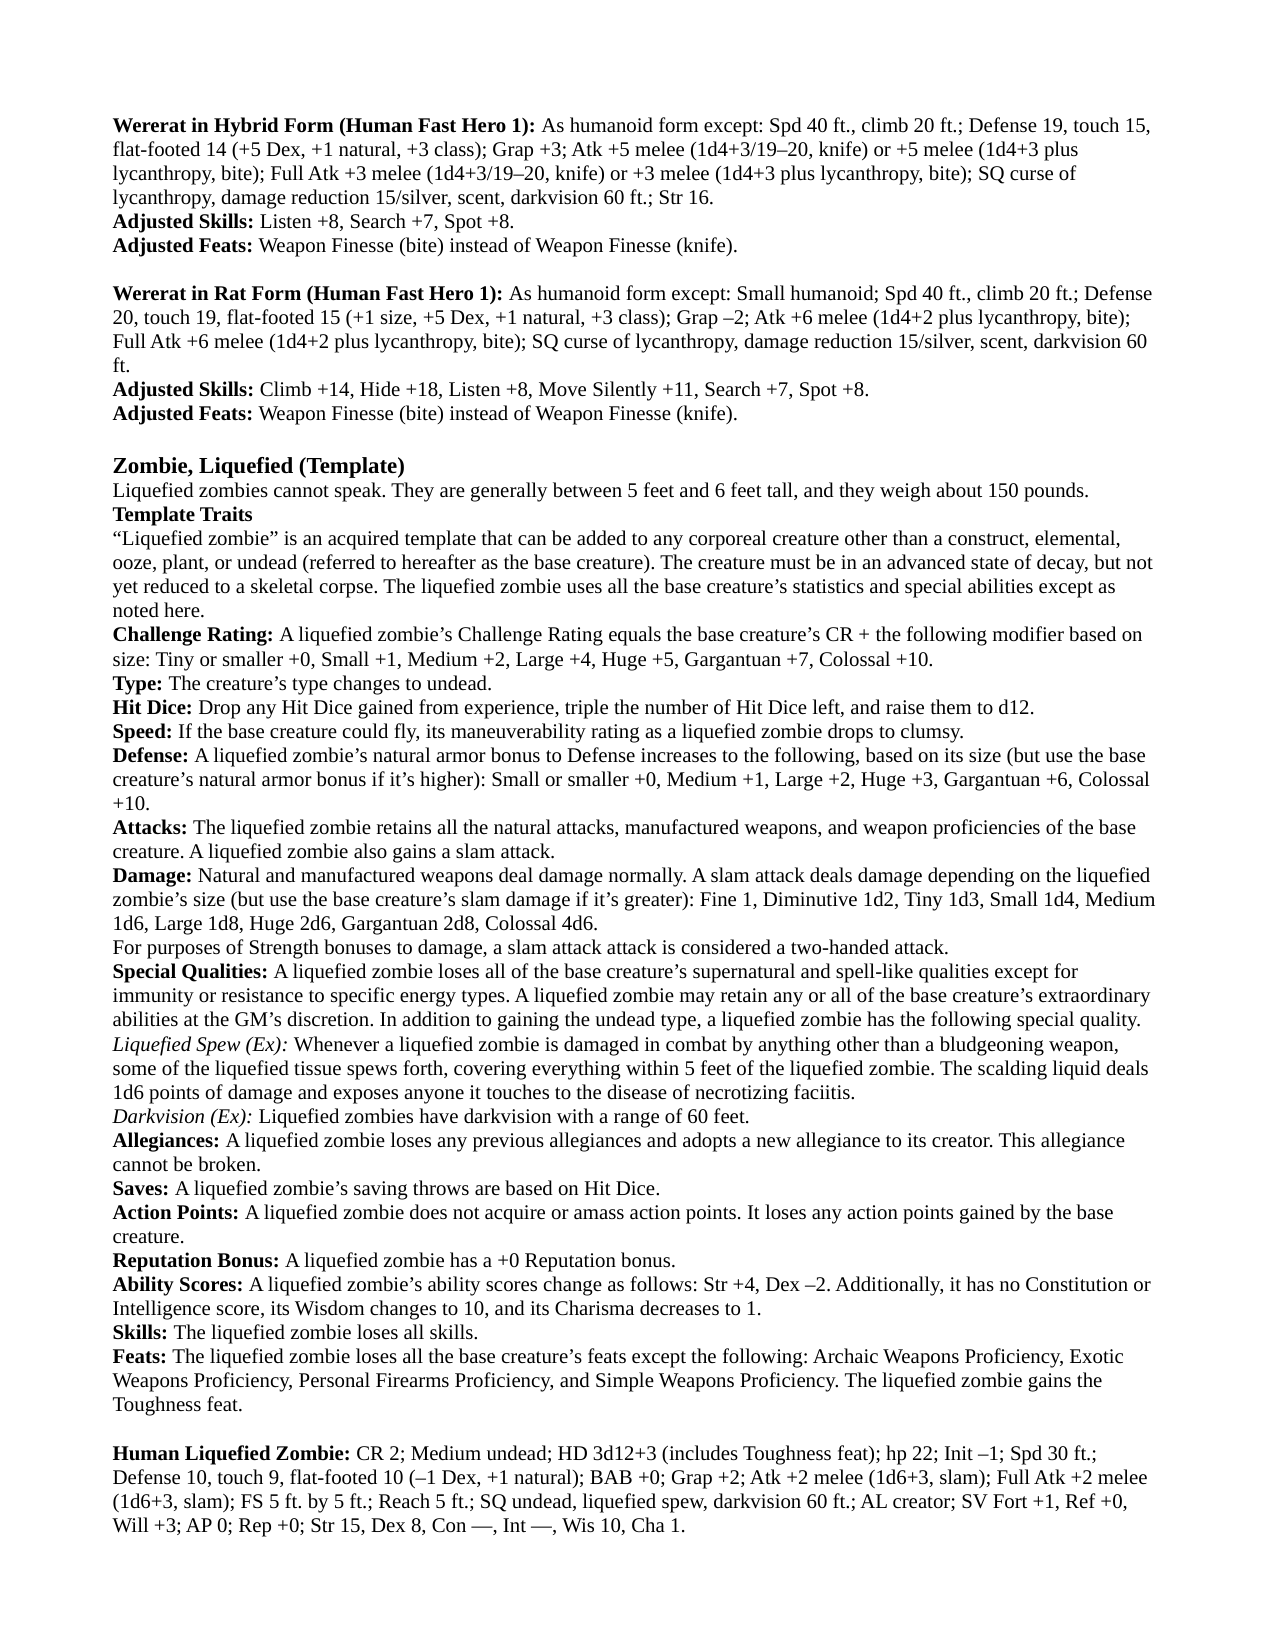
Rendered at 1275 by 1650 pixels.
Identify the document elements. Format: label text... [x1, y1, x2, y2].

text Allegiances: A liquefied zombie loses any previous allegiances and adopts a new allegiance to its creator. This allegiance cannot be broken. [112, 1128, 1162, 1176]
text Hit Dice: Drop any Hit Dice gained from experience, triple the number of Hit Dice left, and raise them to d12. [112, 694, 1162, 719]
text Template Traits [112, 502, 1162, 526]
text Action Points: A liquefied zombie does not acquire or amass action points. It loses any action points gained by the base creature. [112, 1200, 1162, 1248]
text Adjusted Feats: Weapon Finesse (bite) instead of Weapon Finesse (knife). [112, 233, 1162, 257]
text “Liquefied zombie” is an acquired template that can be added to any corporeal creature other than a construct, elemental, ooze, plant, or undead (referred to hereafter as the base creature). The creature must be in an advanced state of decay, but not yet reduced to a skeletal corpse. The liquefied zombie uses all the base creature’s statistics and special abilities except as noted here. [112, 526, 1162, 622]
text Wererat in Rat Form (Human Fast Hero 1): As humanoid form except: Small humanoid; Spd 40 ft., climb 20 ft.; Defense 20, touch 19, flat-footed 15 (+1 size, +5 Dex, +1 natural, +3 class); Grap –2; Atk +6 melee (1d4+2 plus lycanthropy, bite); Full Atk +6 melee (1d4+2 plus lycanthropy, bite); SQ curse of lycanthropy, damage reduction 15/silver, scent, darkvision 60 ft. [112, 281, 1162, 377]
text Zombie, Liquefied (Template) [112, 452, 1162, 478]
text Reputation Bonus: A liquefied zombie has a +0 Reputation bonus. [112, 1248, 1162, 1272]
text Challenge Rating: A liquefied zombie’s Challenge Rating equals the base creature’s CR + the following modifier based on size: Tiny or smaller +0, Small +1, Medium +2, Large +4, Huge +5, Gargantuan +7, Colossal +10. [112, 622, 1162, 671]
text Darkvision (Ex): Liquefied zombies have darkvision with a range of 60 feet. [112, 1104, 1162, 1128]
text Speed: If the base creature could fly, its maneuverability rating as a liquefied zombie drops to clumsy. [112, 719, 1162, 743]
text Liquefied zombies cannot speak. They are generally between 5 feet and 6 feet tall, and they weigh about 150 pounds. [112, 478, 1162, 502]
text Adjusted Skills: Climb +14, Hide +18, Listen +8, Move Silently +11, Search +7, Spot +8. [112, 377, 1162, 401]
text Type: The creature’s type changes to undead. [112, 671, 1162, 694]
text Saves: A liquefied zombie’s saving throws are based on Hit Dice. [112, 1176, 1162, 1200]
text Wererat in Hybrid Form (Human Fast Hero 1): As humanoid form except: Spd 40 ft., climb 20 ft.; Defense 19, touch 15, flat-footed 14 (+5 Dex, +1 natural, +3 class); Grap +3; Atk +5 melee (1d4+3/19–20, knife) or +5 melee (1d4+3 plus lycanthropy, bite); Full Atk +3 melee (1d4+3/19–20, knife) or +3 melee (1d4+3 plus lycanthropy, bite); SQ curse of lycanthropy, damage reduction 15/silver, scent, darkvision 60 ft.; Str 16. [112, 112, 1162, 209]
text Human Liquefied Zombie: CR 2; Medium undead; HD 3d12+3 (includes Toughness feat); hp 22; Init –1; Spd 30 ft.; Defense 10, touch 9, flat-footed 10 (–1 Dex, +1 natural); BAB +0; Grap +2; Atk +2 melee (1d6+3, slam); Full Atk +2 melee (1d6+3, slam); FS 5 ft. by 5 ft.; Reach 5 ft.; SQ undead, liquefied spew, darkvision 60 ft.; AL creator; SV Fort +1, Ref +0, Will +3; AP 0; Rep +0; Str 15, Dex 8, Con —, Int —, Wis 10, Cha 1. [112, 1441, 1162, 1537]
text Damage: Natural and manufactured weapons deal damage normally. A slam attack deals damage depending on the liquefied zombie’s size (but use the base creature’s slam damage if it’s greater): Fine 1, Diminutive 1d2, Tiny 1d3, Small 1d4, Medium 1d6, Large 1d8, Huge 2d6, Gargantuan 2d8, Colossal 4d6. [112, 863, 1162, 935]
text Ability Scores: A liquefied zombie’s ability scores change as follows: Str +4, Dex –2. Additionally, it has no Constitution or Intelligence score, its Wisdom changes to 10, and its Charisma decreases to 1. [112, 1272, 1162, 1320]
text Adjusted Skills: Listen +8, Search +7, Spot +8. [112, 209, 1162, 233]
text Attacks: The liquefied zombie retains all the natural attacks, manufactured weapons, and weapon proficiencies of the base creature. A liquefied zombie also gains a slam attack. [112, 815, 1162, 863]
text For purposes of Strength bonuses to damage, a slam attack attack is considered a two-handed attack. [112, 935, 1162, 959]
text Adjusted Feats: Weapon Finesse (bite) instead of Weapon Finesse (knife). [112, 401, 1162, 425]
text Skills: The liquefied zombie loses all skills. [112, 1320, 1162, 1344]
text Defense: A liquefied zombie’s natural armor bonus to Defense increases to the following, based on its size (but use the base creature’s natural armor bonus if it’s higher): Small or smaller +0, Medium +1, Large +2, Huge +3, Gargantuan +6, Colossal +10. [112, 743, 1162, 815]
text Feats: The liquefied zombie loses all the base creature’s feats except the following: Archaic Weapons Proficiency, Exotic Weapons Proficiency, Personal Firearms Proficiency, and Simple Weapons Proficiency. The liquefied zombie gains the Toughness feat. [112, 1344, 1162, 1416]
text Special Qualities: A liquefied zombie loses all of the base creature’s supernatural and spell-like qualities except for immunity or resistance to specific energy types. A liquefied zombie may retain any or all of the base creature’s extraordinary abilities at the GM’s discretion. In addition to gaining the undead type, a liquefied zombie has the following special quality. [112, 959, 1162, 1031]
text Liquefied Spew (Ex): Whenever a liquefied zombie is damaged in combat by anything other than a bludgeoning weapon, some of the liquefied tissue spews forth, covering everything within 5 feet of the liquefied zombie. The scalding liquid deals 1d6 points of damage and exposes anyone it touches to the disease of necrotizing faciitis. [112, 1031, 1162, 1104]
